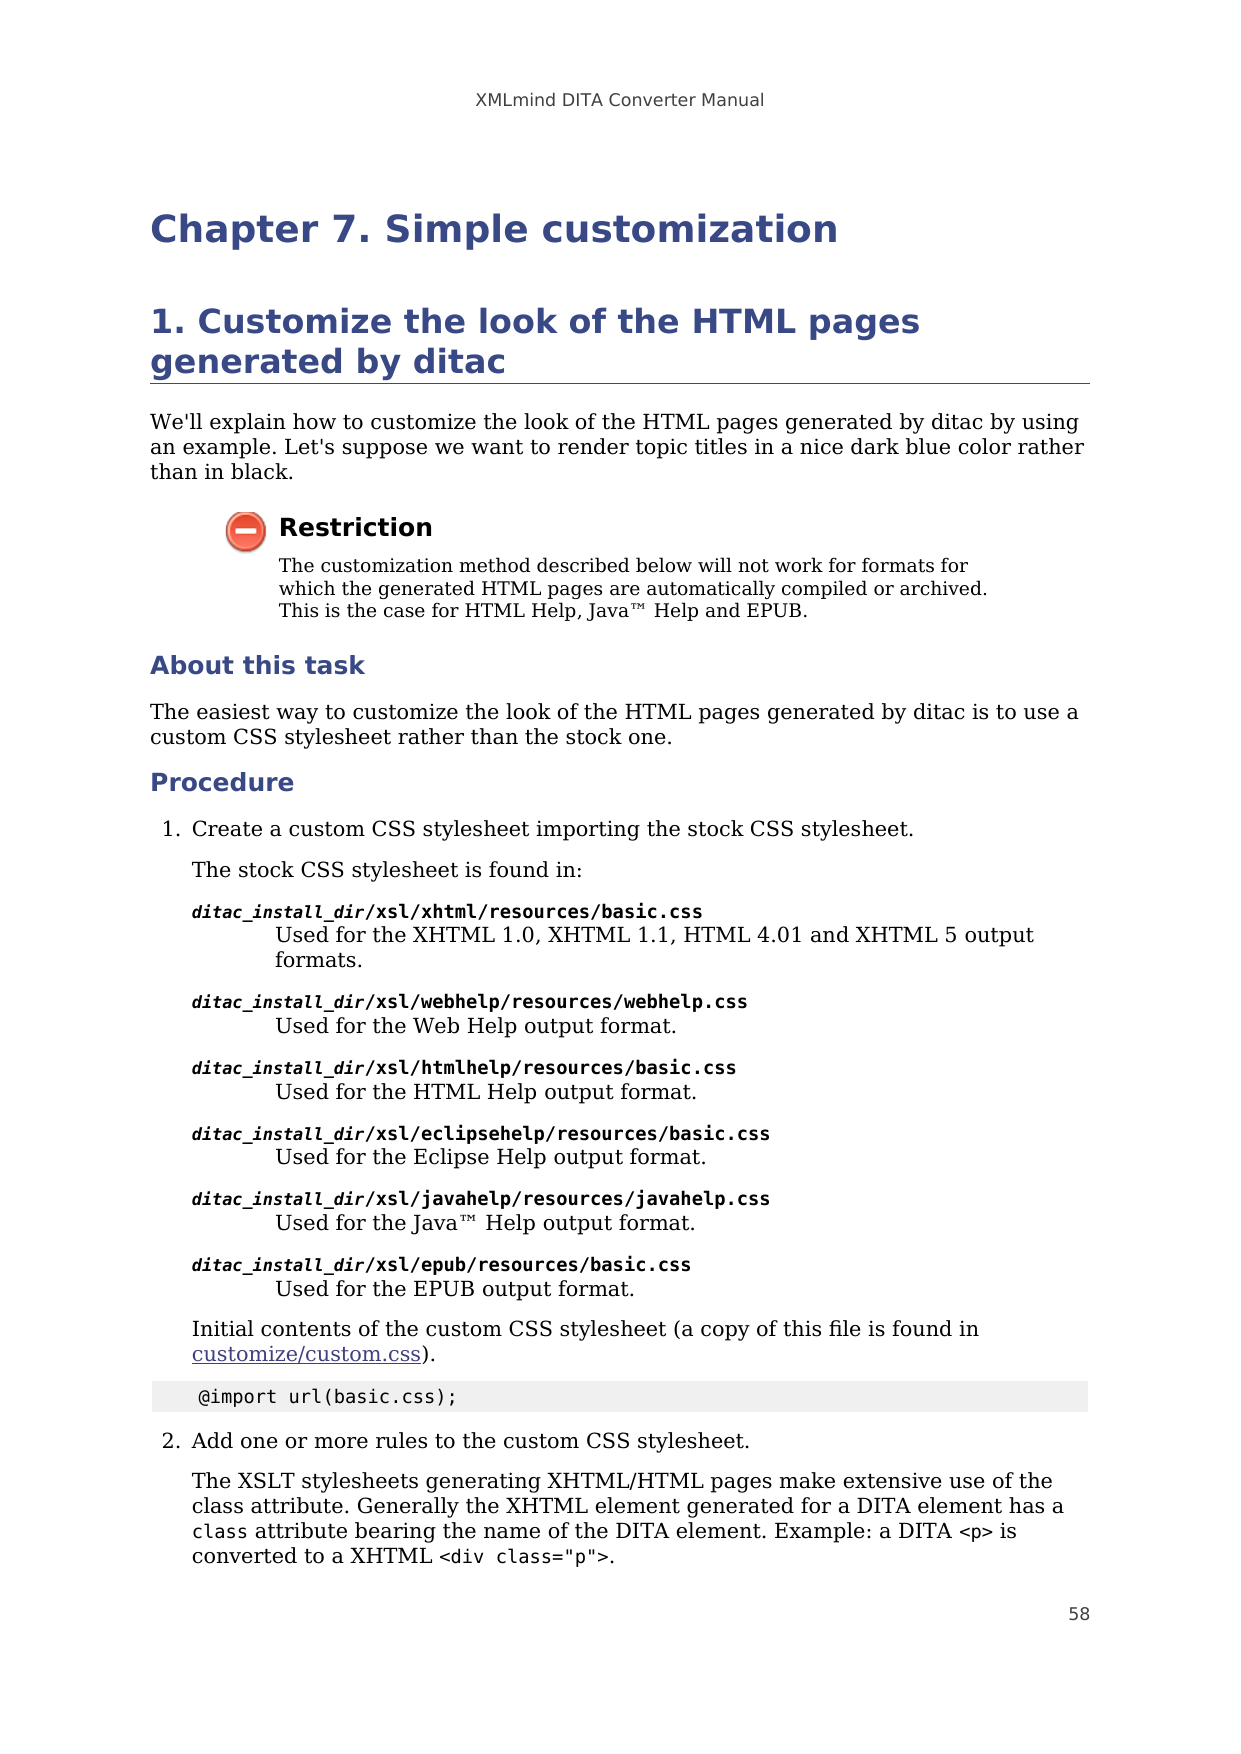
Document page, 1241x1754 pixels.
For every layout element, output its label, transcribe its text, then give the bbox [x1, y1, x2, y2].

text The easiest way to customize the look of the HTML pages generated by ditac is to use a custom CSS stylesheet rather than the stock one. [150, 699, 1090, 749]
list Create a custom CSS stylesheet importing the stock CSS stylesheet. [150, 816, 1090, 841]
list Used for the Eclipse Help output format. [233, 1144, 1090, 1169]
table_header [225, 512, 279, 622]
list ditac_install_dir/xsl/htmlhelp/resources/basic.css [150, 1054, 1090, 1079]
list Used for the Web Help output format. [233, 1013, 1090, 1038]
text Procedure [150, 768, 1090, 798]
list ditac_install_dir/xsl/epub/resources/basic.css [150, 1251, 1090, 1276]
list ditac_install_dir/xsl/xhtml/resources/basic.css [150, 898, 1090, 923]
subtitle Chapter 7. Simple customization [150, 206, 1090, 251]
table_header Restriction The customization method described below will not work for formats for which the generated HTML pages are automatically compiled or archived. This is the case for HTML Help, Java™ Help and EPUB. [279, 512, 1015, 622]
text About this task [150, 650, 1090, 680]
text We'll explain how to customize the look of the HTML pages generated by ditac by using an example. Let's suppose we want to render topic titles in a nice dark blue color rather than in black. [150, 409, 1090, 484]
list Used for the EPUB output format. [233, 1276, 1090, 1301]
picture [225, 512, 267, 554]
list The XSLT stylesheets generating XHTML/HTML pages make extensive use of the class attribute. Generally the XHTML element generated for a DITA element has a class attribute bearing the name of the DITA element. Example: a DITA <p> is converted to a XHTML <div class="p">. [150, 1468, 1090, 1568]
list ditac_install_dir/xsl/eclipsehelp/resources/basic.css [150, 1119, 1090, 1144]
list Initial contents of the custom CSS stylesheet (a copy of this file is found in customize/custom.css). [150, 1316, 1090, 1366]
list @import url(basic.css); [152, 1381, 1088, 1412]
list Used for the XHTML 1.0, XHTML 1.1, HTML 4.01 and XHTML 5 output formats. [233, 923, 1090, 973]
list ditac_install_dir/xsl/webhelp/resources/webhelp.css [150, 988, 1090, 1013]
list ditac_install_dir/xsl/javahelp/resources/javahelp.css [150, 1185, 1090, 1210]
list Used for the Java™ Help output format. [233, 1210, 1090, 1235]
list The stock CSS stylesheet is found in: [150, 857, 1090, 882]
list Used for the HTML Help output format. [233, 1079, 1090, 1104]
list Add one or more rules to the custom CSS stylesheet. [150, 1428, 1090, 1453]
subtitle 1. Customize the look of the HTML pages generated by ditac [150, 301, 1090, 383]
